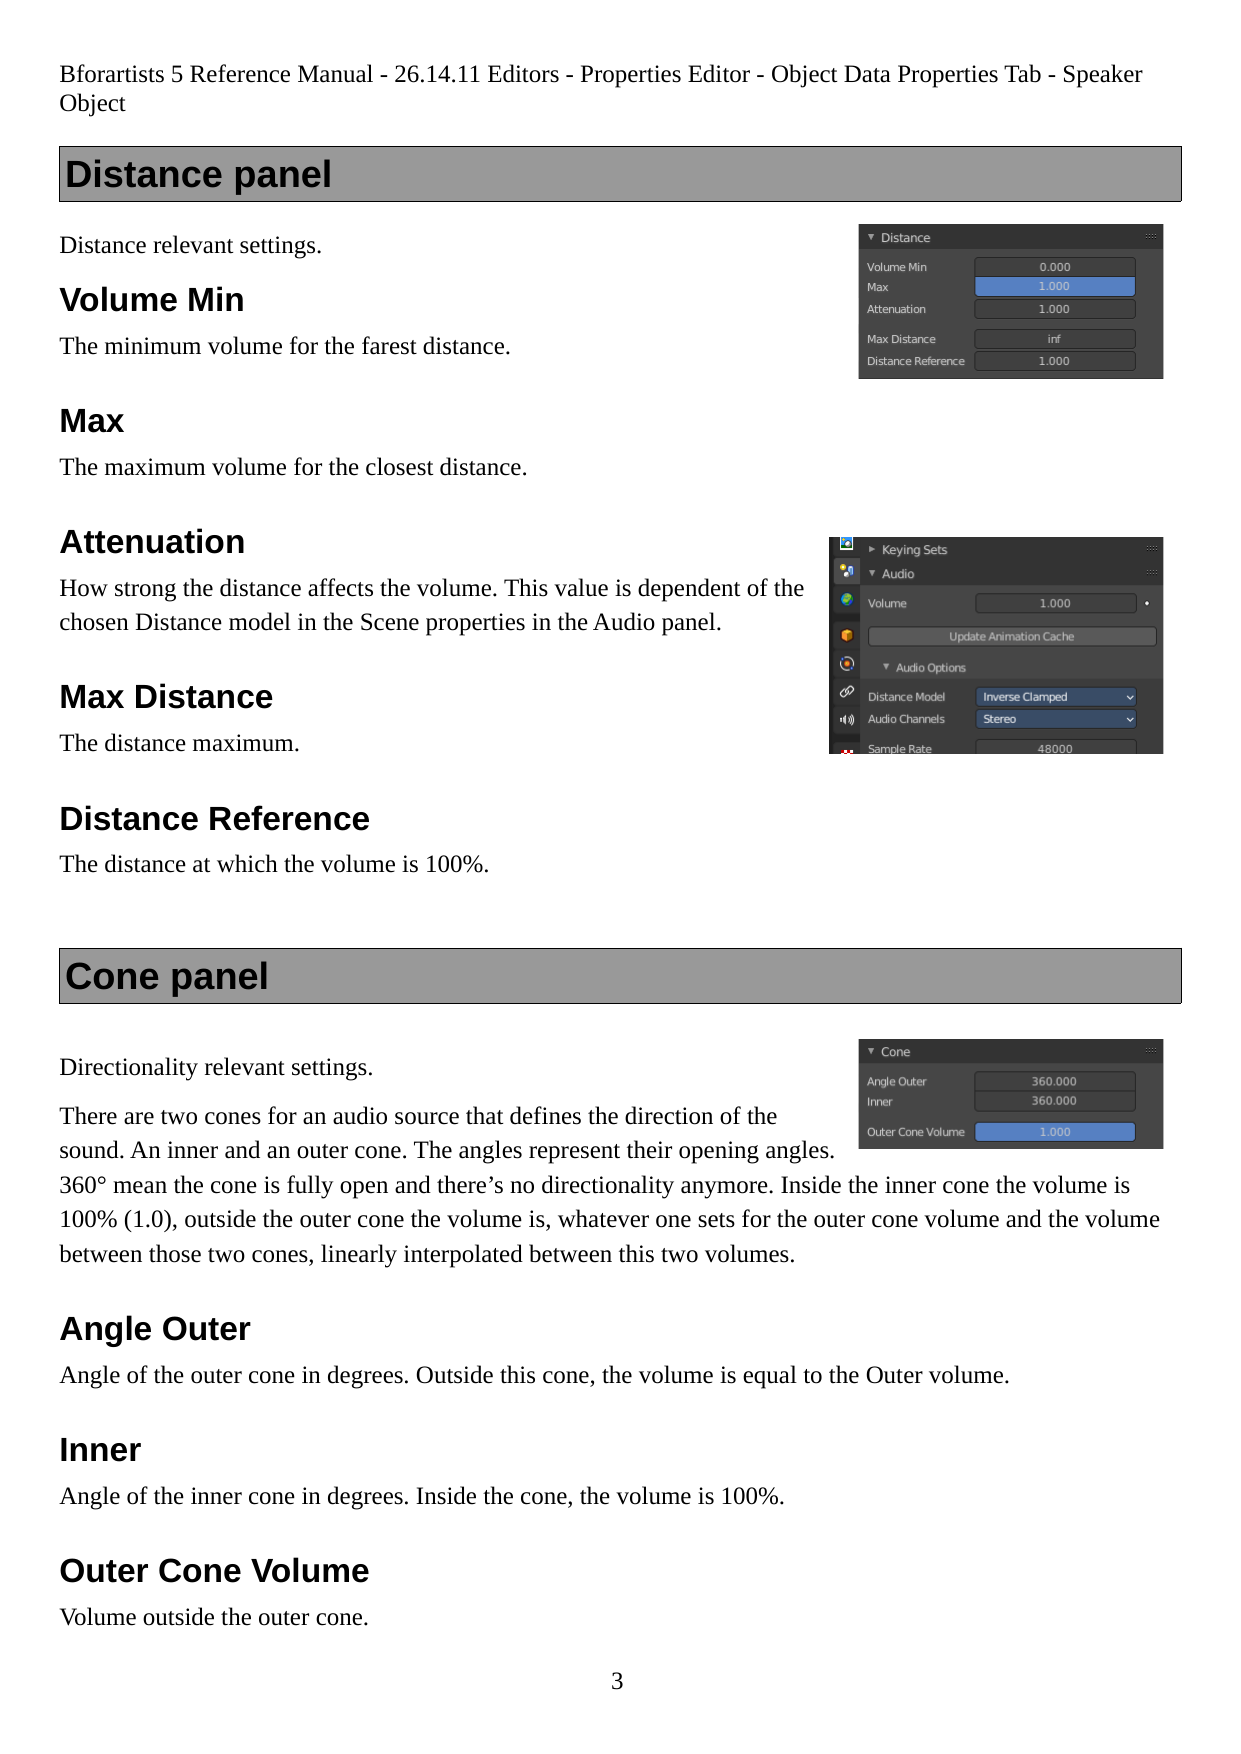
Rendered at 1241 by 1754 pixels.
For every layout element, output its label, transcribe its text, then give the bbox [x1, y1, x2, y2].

subtitle Attenuation [59, 522, 1181, 560]
subtitle Max Distance [59, 677, 829, 716]
subtitle [1164, 677, 1181, 716]
text Angle of the outer cone in degrees. Outside this cone, the volume is equal to the Outer volume. [59, 1360, 1181, 1389]
text Volume outside the outer cone. [59, 1602, 1181, 1631]
subtitle Volume Min [59, 280, 858, 318]
subtitle [1164, 280, 1181, 318]
picture [858, 1039, 1164, 1149]
text The distance at which the volume is 100%. [59, 849, 1181, 878]
text Distance relevant settings. [59, 230, 858, 259]
subtitle Inner [59, 1430, 1181, 1468]
table_header Distance panel [60, 147, 1181, 201]
subtitle Max [59, 401, 1181, 439]
text The distance maximum. [59, 728, 1181, 757]
picture [829, 537, 1164, 754]
table_header Cone panel [60, 949, 1181, 1003]
text Directionality relevant settings. [59, 1052, 858, 1081]
text How strong the distance affects the volume. This value is dependent of the chosen Distance model in the Scene properties in the Audio panel. [59, 573, 829, 636]
text The minimum volume for the farest distance. [59, 331, 858, 359]
subtitle Angle Outer [59, 1309, 1181, 1347]
subtitle Distance Reference [59, 798, 1181, 837]
text There are two cones for an audio source that defines the direction of the sound. An inner and an outer cone. The angles represent their opening angles. 360° mean the cone is fully open and there’s no directionality anymore. Inside the inner cone the volume is 100% (1.0), outside the outer cone the volume is, whatever one sets for the outer cone volume and the volume between those two cones, linearly interpolated between this two volumes. [59, 1101, 1181, 1268]
text Angle of the inner cone in degrees. Inside the cone, the volume is 100%. [59, 1481, 1181, 1510]
text The maximum volume for the closest distance. [59, 452, 1181, 481]
subtitle Outer Cone Volume [59, 1551, 1181, 1589]
picture [858, 224, 1164, 379]
